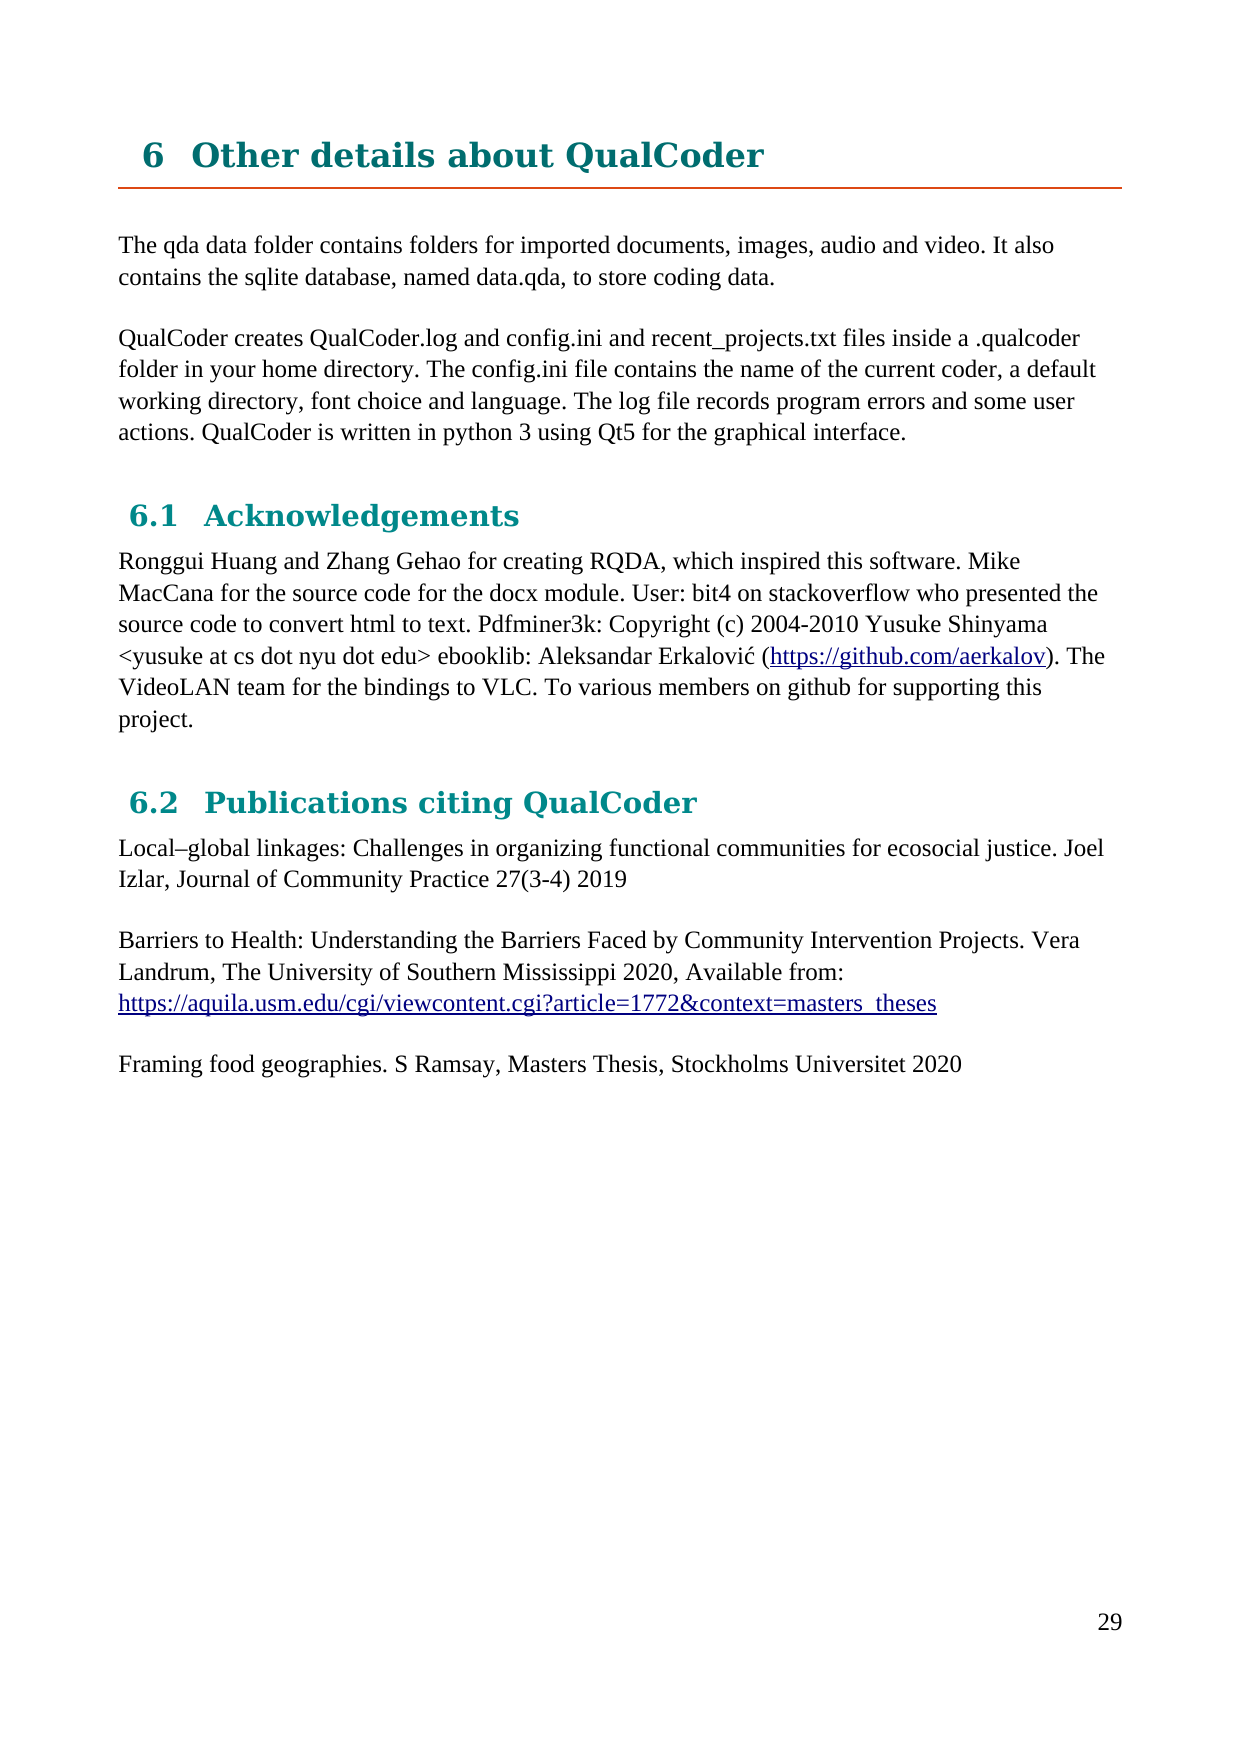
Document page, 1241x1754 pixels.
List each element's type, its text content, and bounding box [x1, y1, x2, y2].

text Barriers to Health: Understanding the Barriers Faced by Community Intervention Projects. Vera Landrum, The University of Southern Mississippi 2020, Available from: https://aquila.usm.edu/cgi/viewcontent.cgi?article=1772&context=masters_theses [118, 925, 1122, 1017]
text QualCoder creates QualCoder.log and config.ini and recent_projects.txt files inside a .qualcoder folder in your home directory. The config.ini file contains the name of the current coder, a default working directory, font choice and language. The log file records program errors and some user actions. QualCoder is written in python 3 using Qt5 for the graphical interface. [118, 323, 1122, 446]
subtitle Acknowledgements [118, 499, 1122, 534]
text Local–global linkages: Challenges in organizing functional communities for ecosocial justice. Joel Izlar, Journal of Community Practice 27(3-4) 2019 [118, 833, 1122, 893]
text The qda data folder contains folders for imported documents, images, audio and video. It also contains the sqlite database, named data.qda, to store coding data. [118, 230, 1122, 291]
subtitle Publications citing QualCoder [118, 786, 1122, 820]
subtitle Other details about QualCoder [118, 124, 1122, 187]
text Ronggui Huang and Zhang Gehao for creating RQDA, which inspired this software. Mike MacCana for the source code for the docx module. User: bit4 on stackoverflow who presented the source code to convert html to text. Pdfminer3k: Copyright (c) 2004-2010 Yusuke Shinyama <yusuke at cs dot nyu dot edu> ebooklib: Aleksandar Erkalović (https://github.com/aerkalov). The VideoLAN team for the bindings to VLC. To various members on github for supporting this project. [118, 546, 1122, 733]
text Framing food geographies. S Ramsay, Masters Thesis, Stockholms Universitet 2020 [118, 1049, 1122, 1078]
